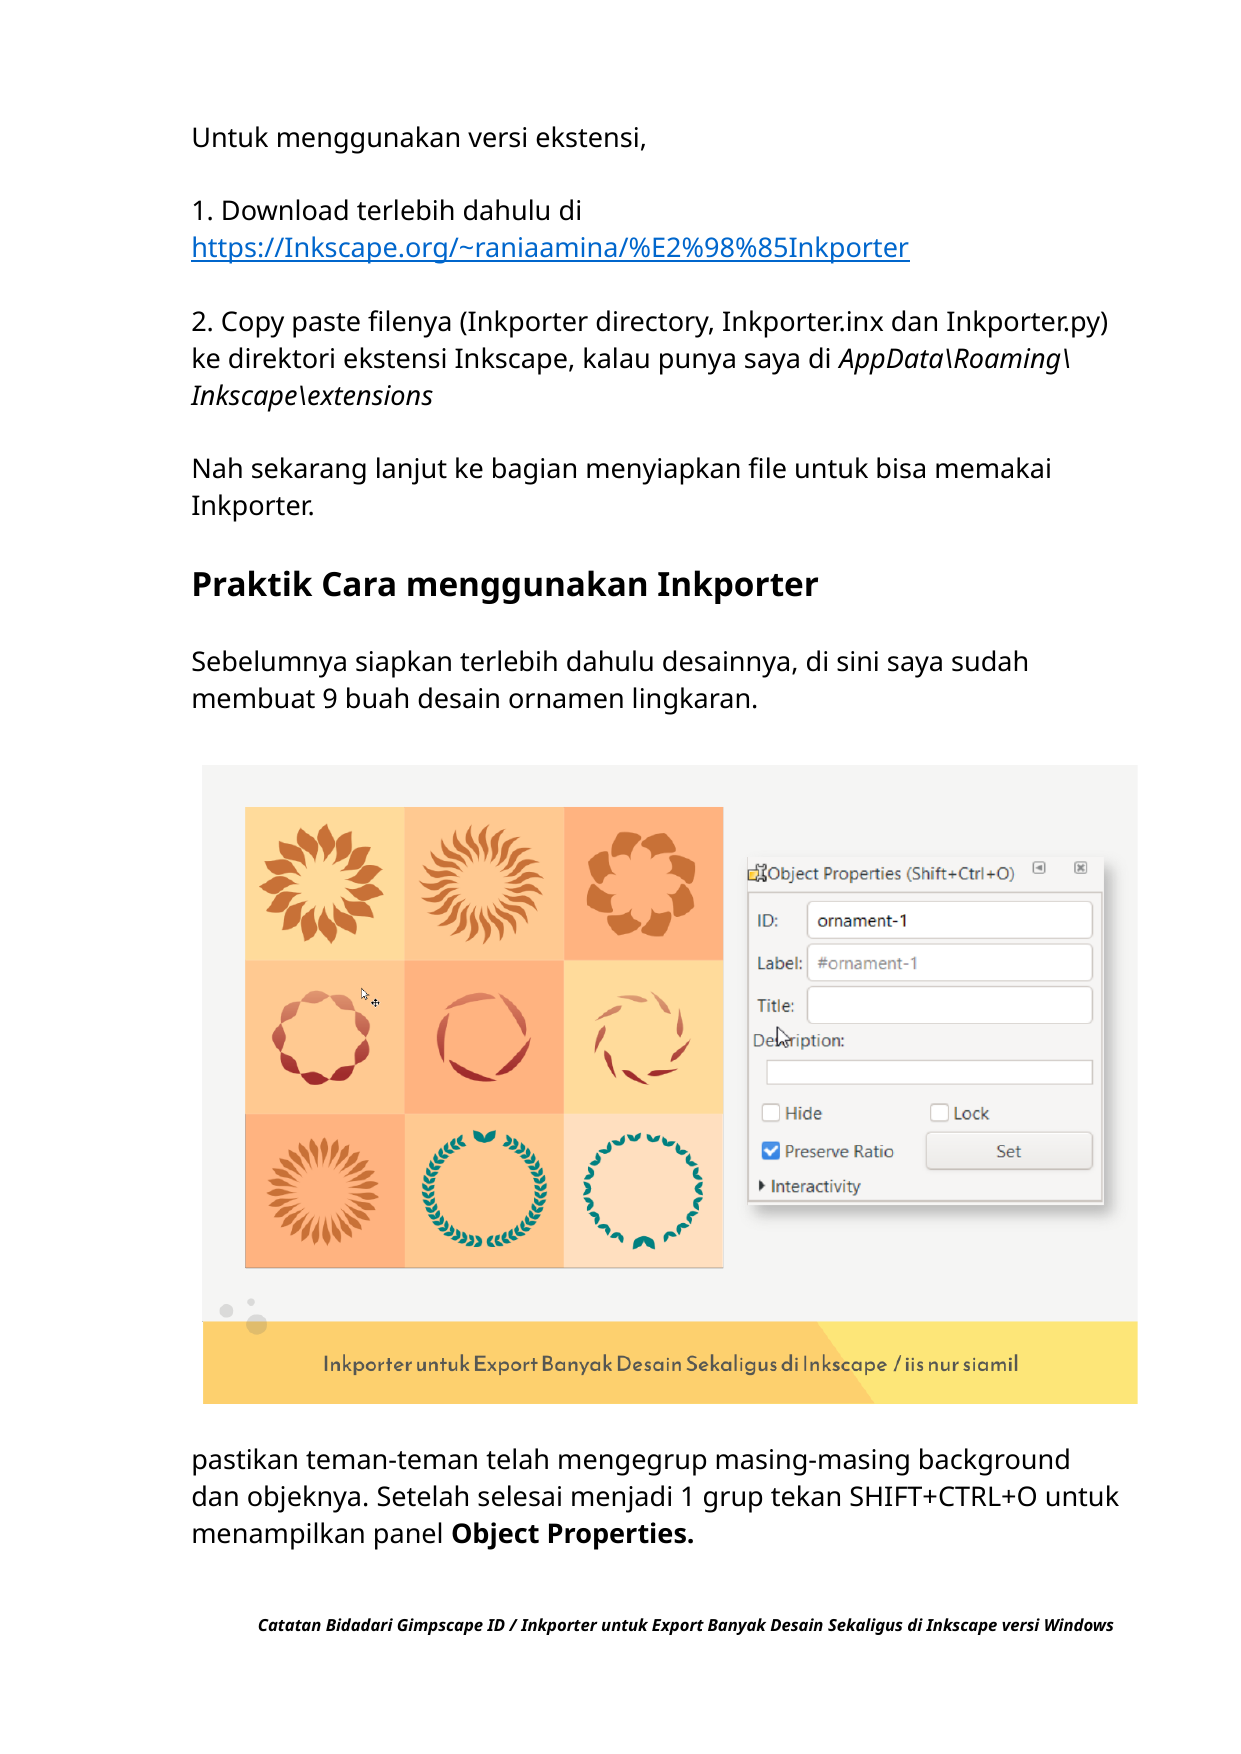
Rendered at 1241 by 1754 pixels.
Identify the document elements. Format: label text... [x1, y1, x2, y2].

text pastikan teman-teman telah mengegrup masing-masing background dan objeknya. Setelah selesai menjadi 1 grup tekan SHIFT+CTRL+O untuk menampilkan panel Object Properties. [191, 1441, 1121, 1551]
text Sebelumnya siapkan terlebih dahulu desainnya, di sini saya sudah membuat 9 buah desain ornamen lingkaran. [191, 643, 1121, 717]
text Nah sekarang lanjut ke bagian menyiapkan file untuk bisa memakai Inkporter. [191, 450, 1121, 524]
picture [202, 765, 1138, 1404]
text Untuk menggunakan versi ekstensi, [191, 118, 1121, 155]
text 1. Download terlebih dahulu di https://Inkscape.org/~raniaamina/%E2%98%85Inkporter 2. Copy paste filenya (Inkporter directory, Inkporter.inx dan Inkporter.py) ke direktori ekstensi Inkscape, kalau punya saya di AppData\Roaming\Inkscape\extensions [191, 192, 1121, 413]
text Praktik Cara menggunakan Inkporter [191, 561, 1121, 606]
